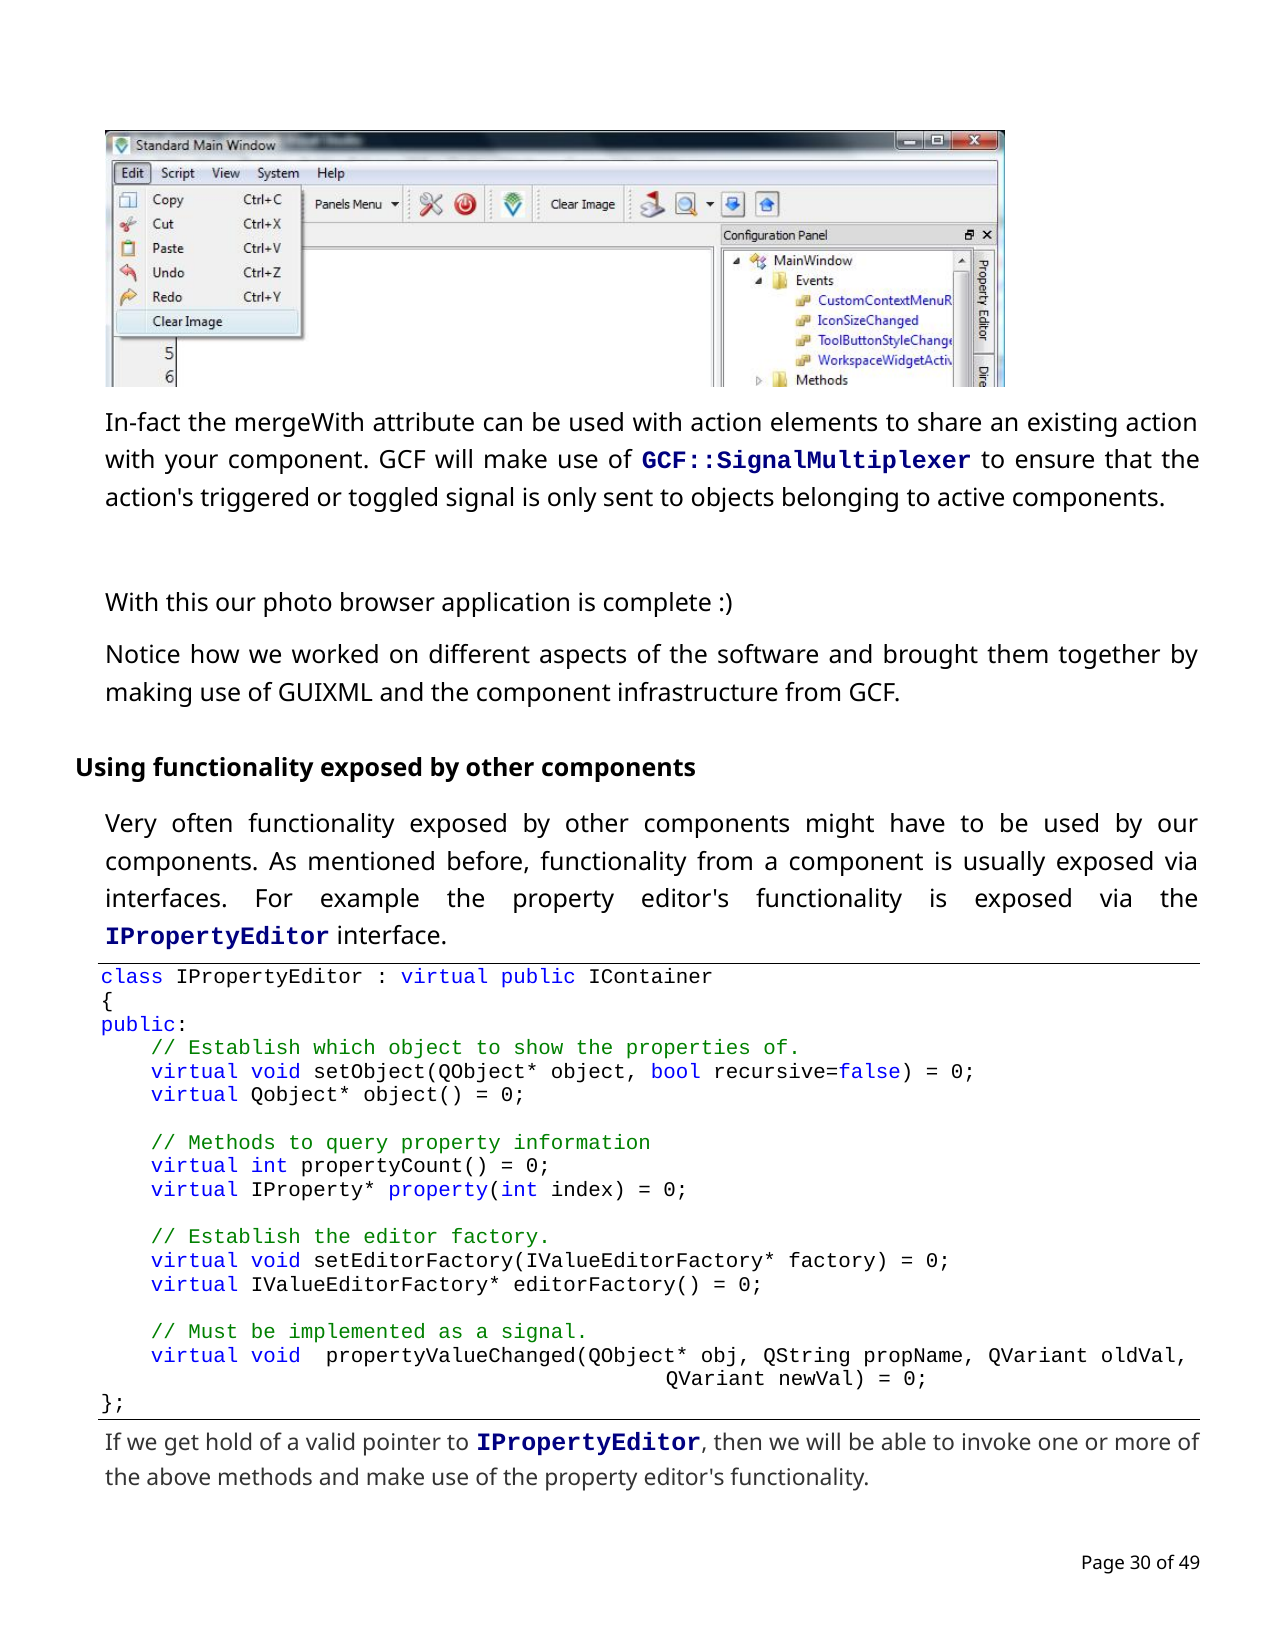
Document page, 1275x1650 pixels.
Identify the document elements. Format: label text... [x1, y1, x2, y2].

text // Methods to query property information [97, 1129, 1200, 1152]
text class IPropertyEditor : virtual public IContainer [97, 964, 1200, 987]
text QVariant newVal) = 0; [97, 1365, 1200, 1389]
text virtual IProperty* property(int index) = 0; [97, 1176, 1200, 1203]
text virtual Qobject* object() = 0; [97, 1081, 1200, 1108]
text With this our photo browser application is complete :) [105, 584, 1200, 619]
text virtual void propertyValueChanged(QObject* obj, QString propName, QVariant oldVal, [97, 1341, 1200, 1365]
picture [105, 130, 1005, 387]
text Very often functionality exposed by other components might have to be used by our components. As mentioned before, functionality from a component is usually exposed via interfaces. For example the property editor's functionality is exposed via the IPropertyEditor interface. [105, 806, 1200, 952]
subtitle Using functionality exposed by other components [75, 749, 1200, 783]
text In-fact the mergeWith attribute can be used with action elements to share an existing action with your component. GCF will make use of GCF::SignalMultiplexer to ensure that the action's triggered or toggled signal is only sent to objects belonging to active components. [105, 405, 1200, 514]
text virtual void setObject(QObject* object, bool recursive=false) = 0; [97, 1058, 1200, 1081]
text virtual IValueEditorFactory* editorFactory() = 0; [97, 1271, 1200, 1297]
text If we get hold of a valid pointer to IPropertyEditor, then we will be able to invoke one or more of the above methods and make use of the property editor's functionality. [105, 1426, 1200, 1492]
text public: [97, 1010, 1200, 1034]
text // Establish the editor factory. [97, 1223, 1200, 1247]
text Notice how we worked on different aspects of the software and brought them together by making use of GUIXML and the component infrastructure from GCF. [105, 637, 1200, 708]
text // Must be implemented as a signal. [97, 1318, 1200, 1341]
text { [97, 987, 1200, 1010]
text // Establish which object to show the properties of. [97, 1034, 1200, 1058]
text virtual void setEditorFactory(IValueEditorFactory* factory) = 0; [97, 1247, 1200, 1271]
text }; [97, 1389, 1200, 1419]
text virtual int propertyCount() = 0; [97, 1152, 1200, 1176]
